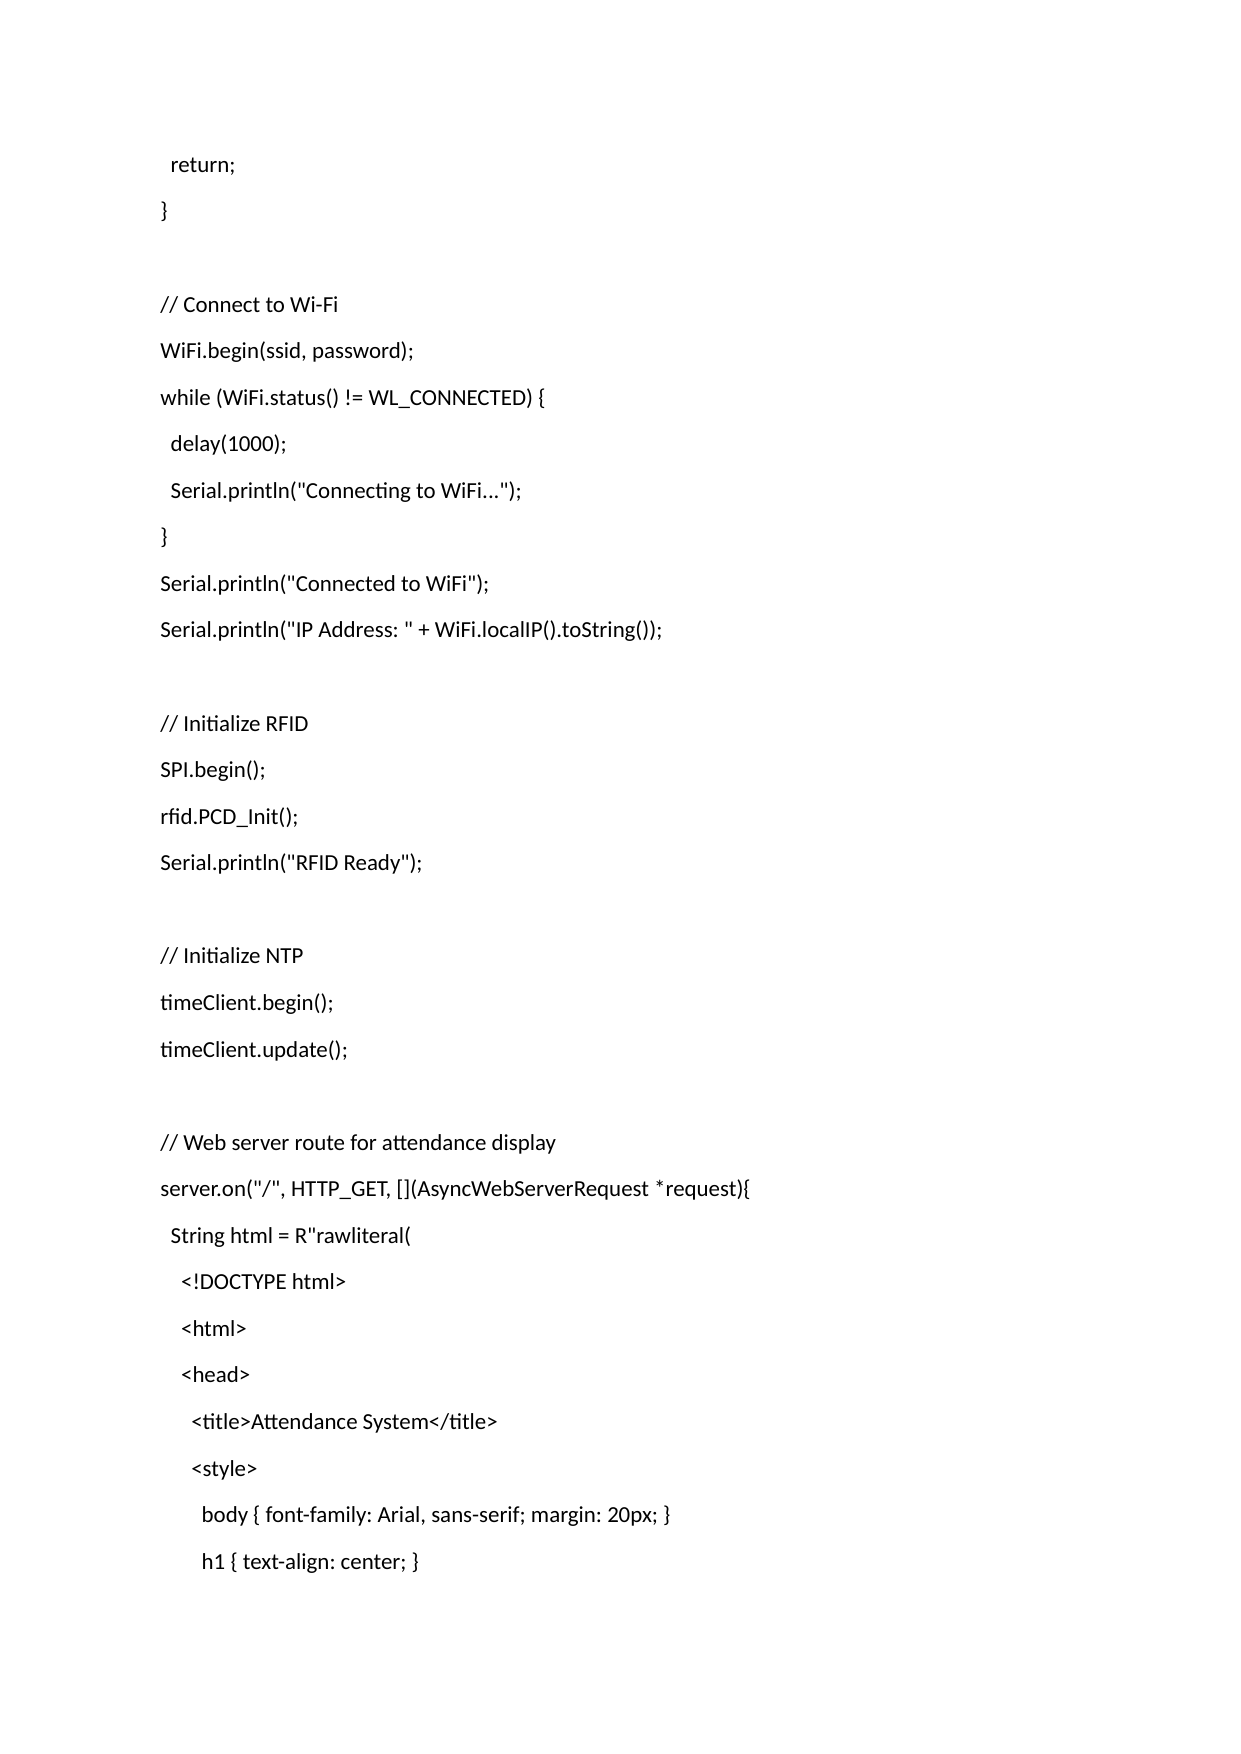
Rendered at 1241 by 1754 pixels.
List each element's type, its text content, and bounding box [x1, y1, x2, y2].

text SPI.begin(); [150, 755, 1090, 783]
text String html = R"rawliteral( [150, 1221, 1090, 1249]
text } [150, 522, 1090, 551]
text <!DOCTYPE html> [150, 1267, 1090, 1296]
text body { font-family: Arial, sans-serif; margin: 20px; } [150, 1500, 1090, 1528]
text h1 { text-align: center; } [150, 1547, 1090, 1575]
text Serial.println("Connecting to WiFi..."); [150, 476, 1090, 504]
text // Initialize RFID [150, 709, 1090, 737]
text } [150, 197, 1090, 224]
text delay(1000); [150, 429, 1090, 457]
text // Connect to Wi-Fi [150, 290, 1090, 318]
text <style> [150, 1454, 1090, 1482]
text <title>Attendance System</title> [150, 1407, 1090, 1435]
text return; [150, 150, 1090, 178]
text // Web server route for attendance display [150, 1128, 1090, 1156]
text // Initialize NTP [150, 942, 1090, 969]
text timeClient.begin(); [150, 988, 1090, 1016]
text while (WiFi.status() != WL_CONNECTED) { [150, 383, 1090, 411]
text Serial.println("RFID Ready"); [150, 848, 1090, 876]
text WiFi.begin(ssid, password); [150, 336, 1090, 364]
text rfid.PCD_Init(); [150, 802, 1090, 830]
text <html> [150, 1314, 1090, 1342]
text Serial.println("Connected to WiFi"); [150, 569, 1090, 597]
text server.on("/", HTTP_GET, [](AsyncWebServerRequest *request){ [150, 1174, 1090, 1202]
text timeClient.update(); [150, 1035, 1090, 1063]
text <head> [150, 1361, 1090, 1389]
text Serial.println("IP Address: " + WiFi.localIP().toString()); [150, 616, 1090, 644]
